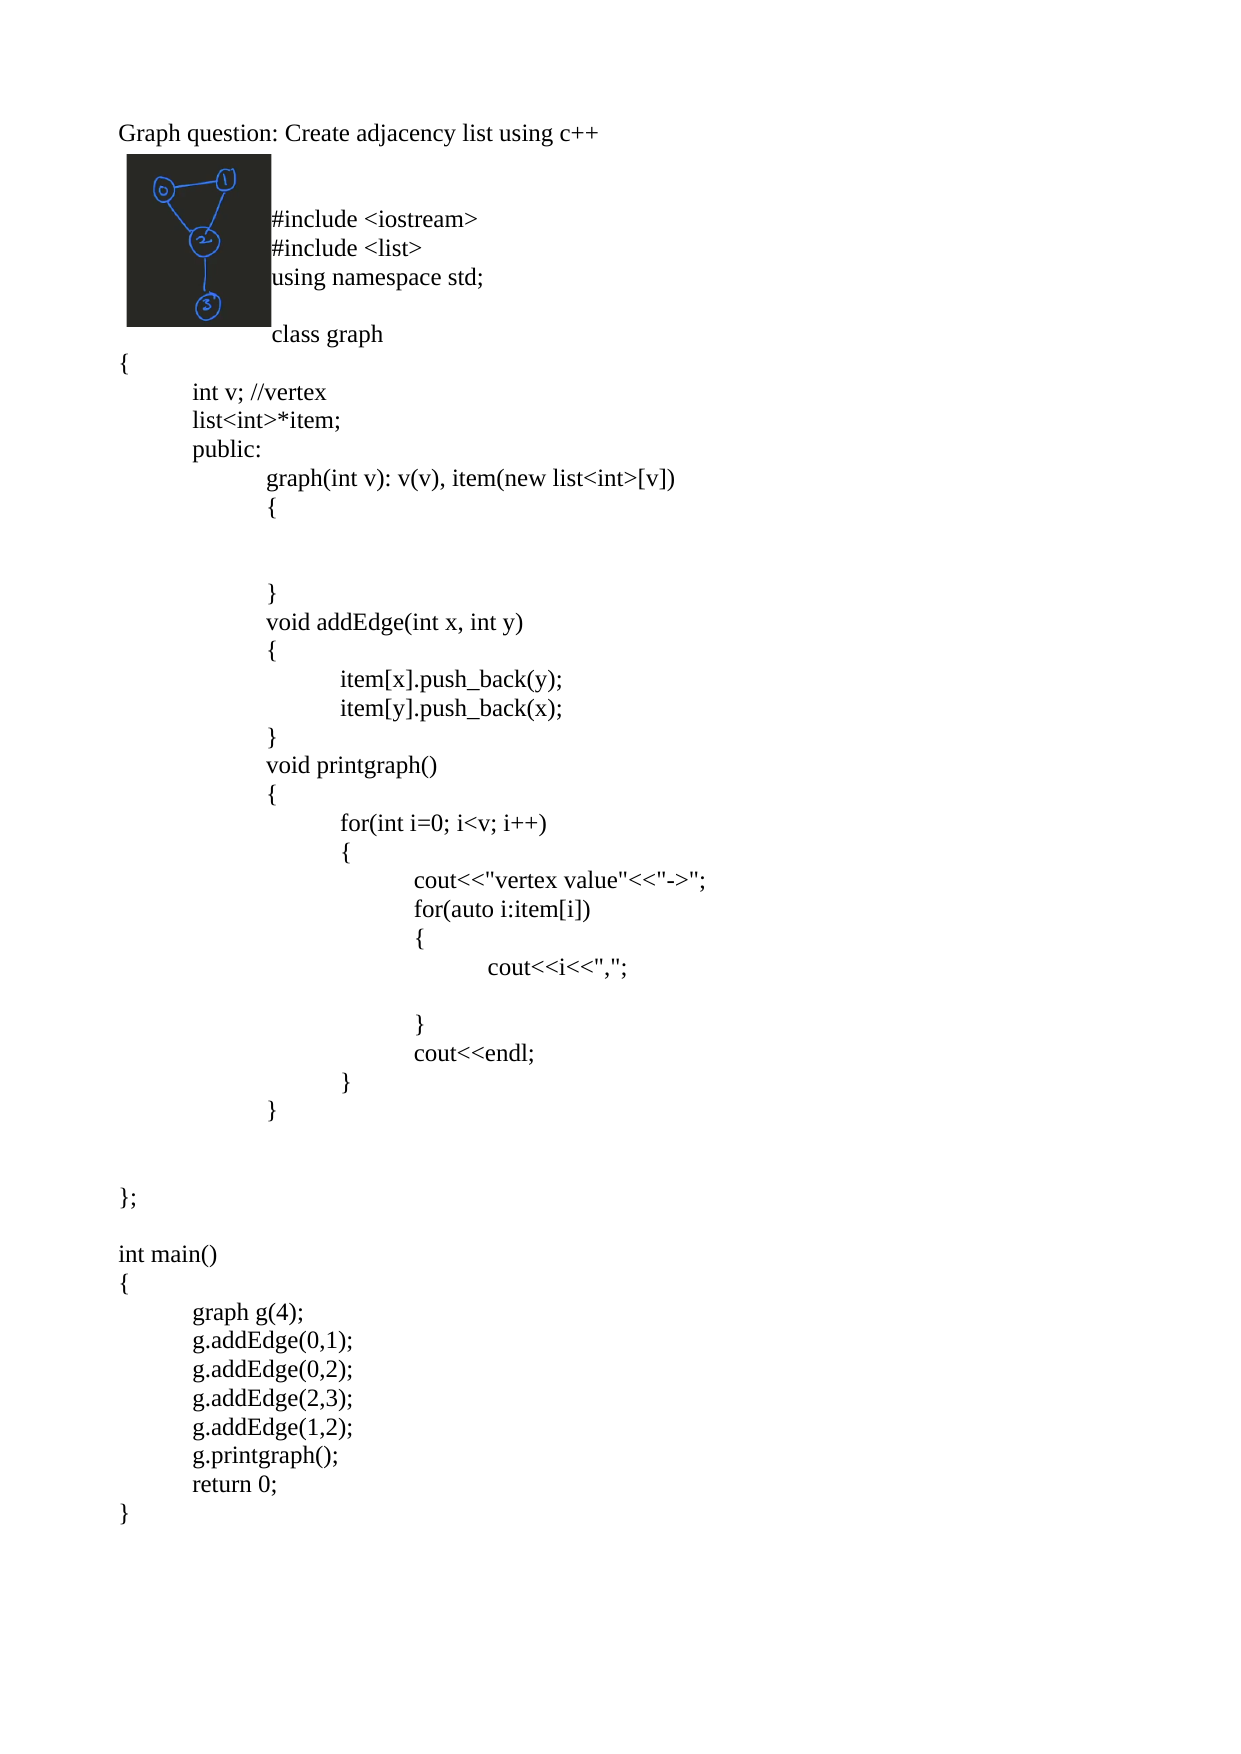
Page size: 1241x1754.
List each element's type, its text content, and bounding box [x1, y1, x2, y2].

text Graph question: Create adjacency list using c++ [118, 118, 1122, 147]
text graph g(4); [118, 1297, 1122, 1326]
text using namespace std; [272, 262, 1122, 291]
text { [118, 348, 1122, 377]
text #include <list> [272, 233, 1122, 262]
text cout<<i<<","; [118, 952, 1122, 981]
text } [118, 1096, 1122, 1124]
text { [118, 492, 1122, 521]
text g.addEdge(2,3); [118, 1383, 1122, 1412]
text { [118, 837, 1122, 866]
text void printgraph() [118, 751, 1122, 779]
text }; [118, 1182, 1122, 1211]
text int v; //vertex [118, 377, 1122, 406]
text } [118, 578, 1122, 607]
text void addEdge(int x, int y) [118, 607, 1122, 636]
text list<int>*item; [118, 406, 1122, 434]
text } [118, 722, 1122, 751]
text item[y].push_back(x); [118, 693, 1122, 722]
text g.addEdge(1,2); [118, 1412, 1122, 1441]
text { [118, 923, 1122, 952]
text g.printgraph(); [118, 1441, 1122, 1469]
text } [118, 1067, 1122, 1096]
text { [118, 636, 1122, 664]
text { [118, 1268, 1122, 1297]
text { [118, 779, 1122, 808]
text #include <iostream> [272, 204, 1122, 233]
text return 0; [118, 1469, 1122, 1498]
text } [118, 1498, 1122, 1527]
text item[x].push_back(y); [118, 664, 1122, 693]
text cout<<"vertex value"<<"->"; [118, 866, 1122, 894]
text g.addEdge(0,1); [118, 1326, 1122, 1354]
text for(int i=0; i<v; i++) [118, 808, 1122, 837]
text for(auto i:item[i]) [118, 894, 1122, 923]
text cout<<endl; [118, 1038, 1122, 1067]
text class graph [118, 319, 1122, 348]
text } [118, 1009, 1122, 1038]
text g.addEdge(0,2); [118, 1354, 1122, 1383]
text public: [118, 434, 1122, 463]
text graph(int v): v(v), item(new list<int>[v]) [118, 463, 1122, 492]
text int main() [118, 1239, 1122, 1268]
